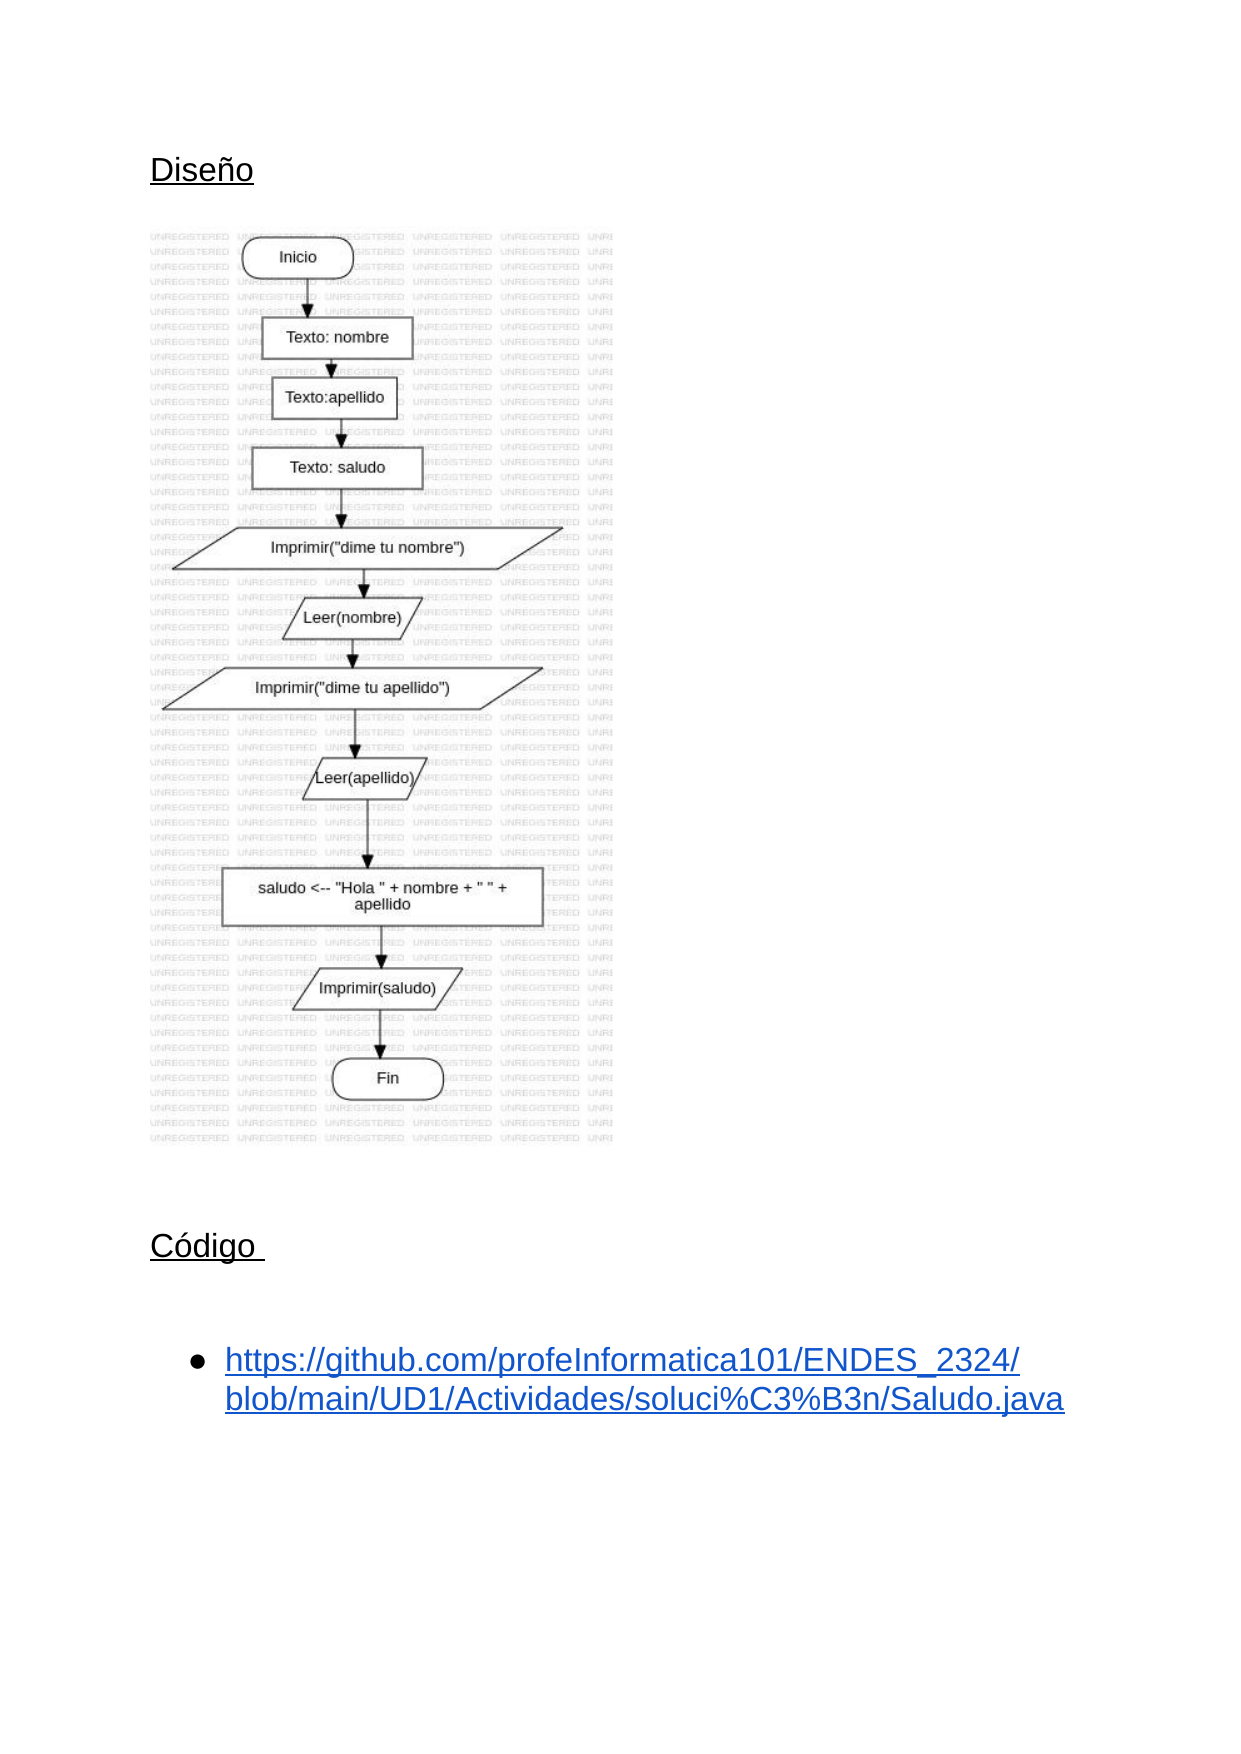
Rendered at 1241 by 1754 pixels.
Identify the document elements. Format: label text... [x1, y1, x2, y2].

picture [150, 226, 613, 1150]
subtitle Código [150, 1187, 1090, 1303]
subtitle https://github.com/profeInformatica101/ENDES_2324/blob/main/UD1/Actividades/soluci%C3%B3n/Saludo.java [187, 1340, 1090, 1417]
subtitle Diseño [150, 150, 1090, 188]
